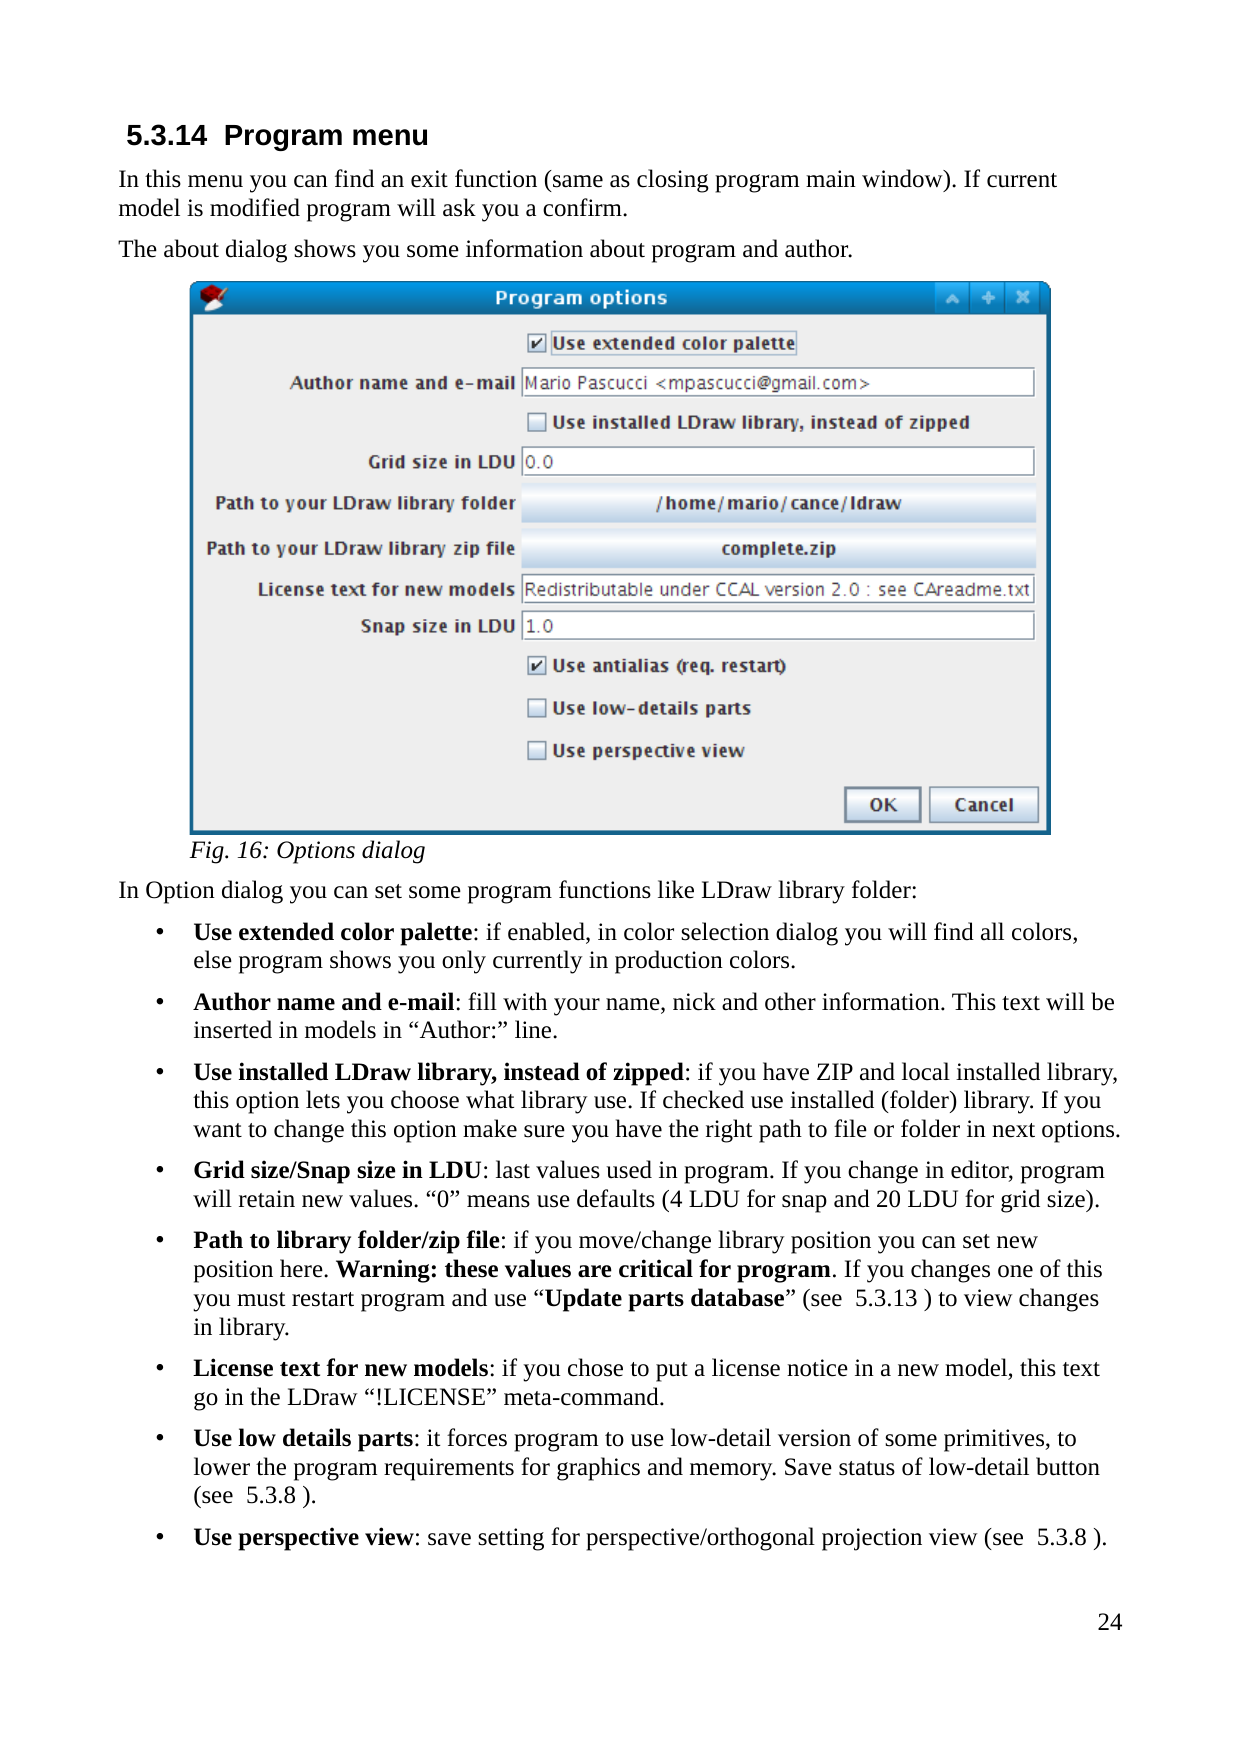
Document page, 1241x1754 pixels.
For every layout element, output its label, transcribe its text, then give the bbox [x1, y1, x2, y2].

list Path to library folder/zip file: if you move/change library position you can set new position here. Warning: these values are critical for program. If you changes one of this you must restart program and use “Update parts database” (see 5.3.13) to view changes in library. [156, 1226, 1122, 1341]
picture [658, 293, 666, 304]
list Grid size/Snap size in LDU: last values used in program. If you change in editor, program will retain new values. “0” means use defaults (4 LDU for snap and 20 LDU for grid size). [156, 1156, 1122, 1213]
picture [971, 281, 1004, 304]
picture [645, 293, 655, 304]
list Author name and e-mail: fill with your name, nick and other information. This text will be inserted in models in “Author:” line. [156, 987, 1122, 1044]
list Use installed LDraw library, instead of zipped: if you have ZIP and local installed library, this option lets you choose what library use. If checked use installed (folder) library. If you want to change this option make sure you have the right path to file or folder in next options. [156, 1057, 1122, 1143]
picture [567, 293, 581, 304]
picture [591, 293, 600, 304]
picture [189, 281, 196, 288]
text In Option dialog you can set some program functions like LDraw library folder: [118, 275, 1122, 904]
picture [632, 293, 641, 304]
picture [189, 281, 1051, 835]
picture [510, 293, 517, 304]
list Use perspective view: save setting for perspective/orthogonal projection view (see 5.3.8). [156, 1522, 1122, 1551]
picture [545, 293, 552, 304]
picture [936, 281, 969, 304]
list Use low details parts: it forces program to use low-detail version of some primitives, to lower the program requirements for graphics and memory. Save status of low-detail button (see 5.3.8). [156, 1423, 1122, 1509]
list License text for new models: if you chose to put a license notice in a new model, this text go in the LDraw “!LICENSE” meta-command. [156, 1353, 1122, 1411]
picture [497, 291, 507, 304]
text In this menu you can find an exit function (same as closing program main window). If current model is modified program will ask you a confirm. [118, 164, 1122, 222]
text The about dialog shows you some information about program and author. [118, 234, 1122, 263]
picture [519, 293, 529, 304]
picture [554, 293, 564, 304]
list Use extended color palette: if enabled, in color selection dialog you will find all colors, else program shows you only currently in production colors. [156, 917, 1122, 974]
text Fig. 16: Options dialog [189, 835, 1051, 864]
subtitle Program menu [118, 118, 1122, 152]
picture [616, 291, 622, 304]
picture [1006, 281, 1039, 304]
